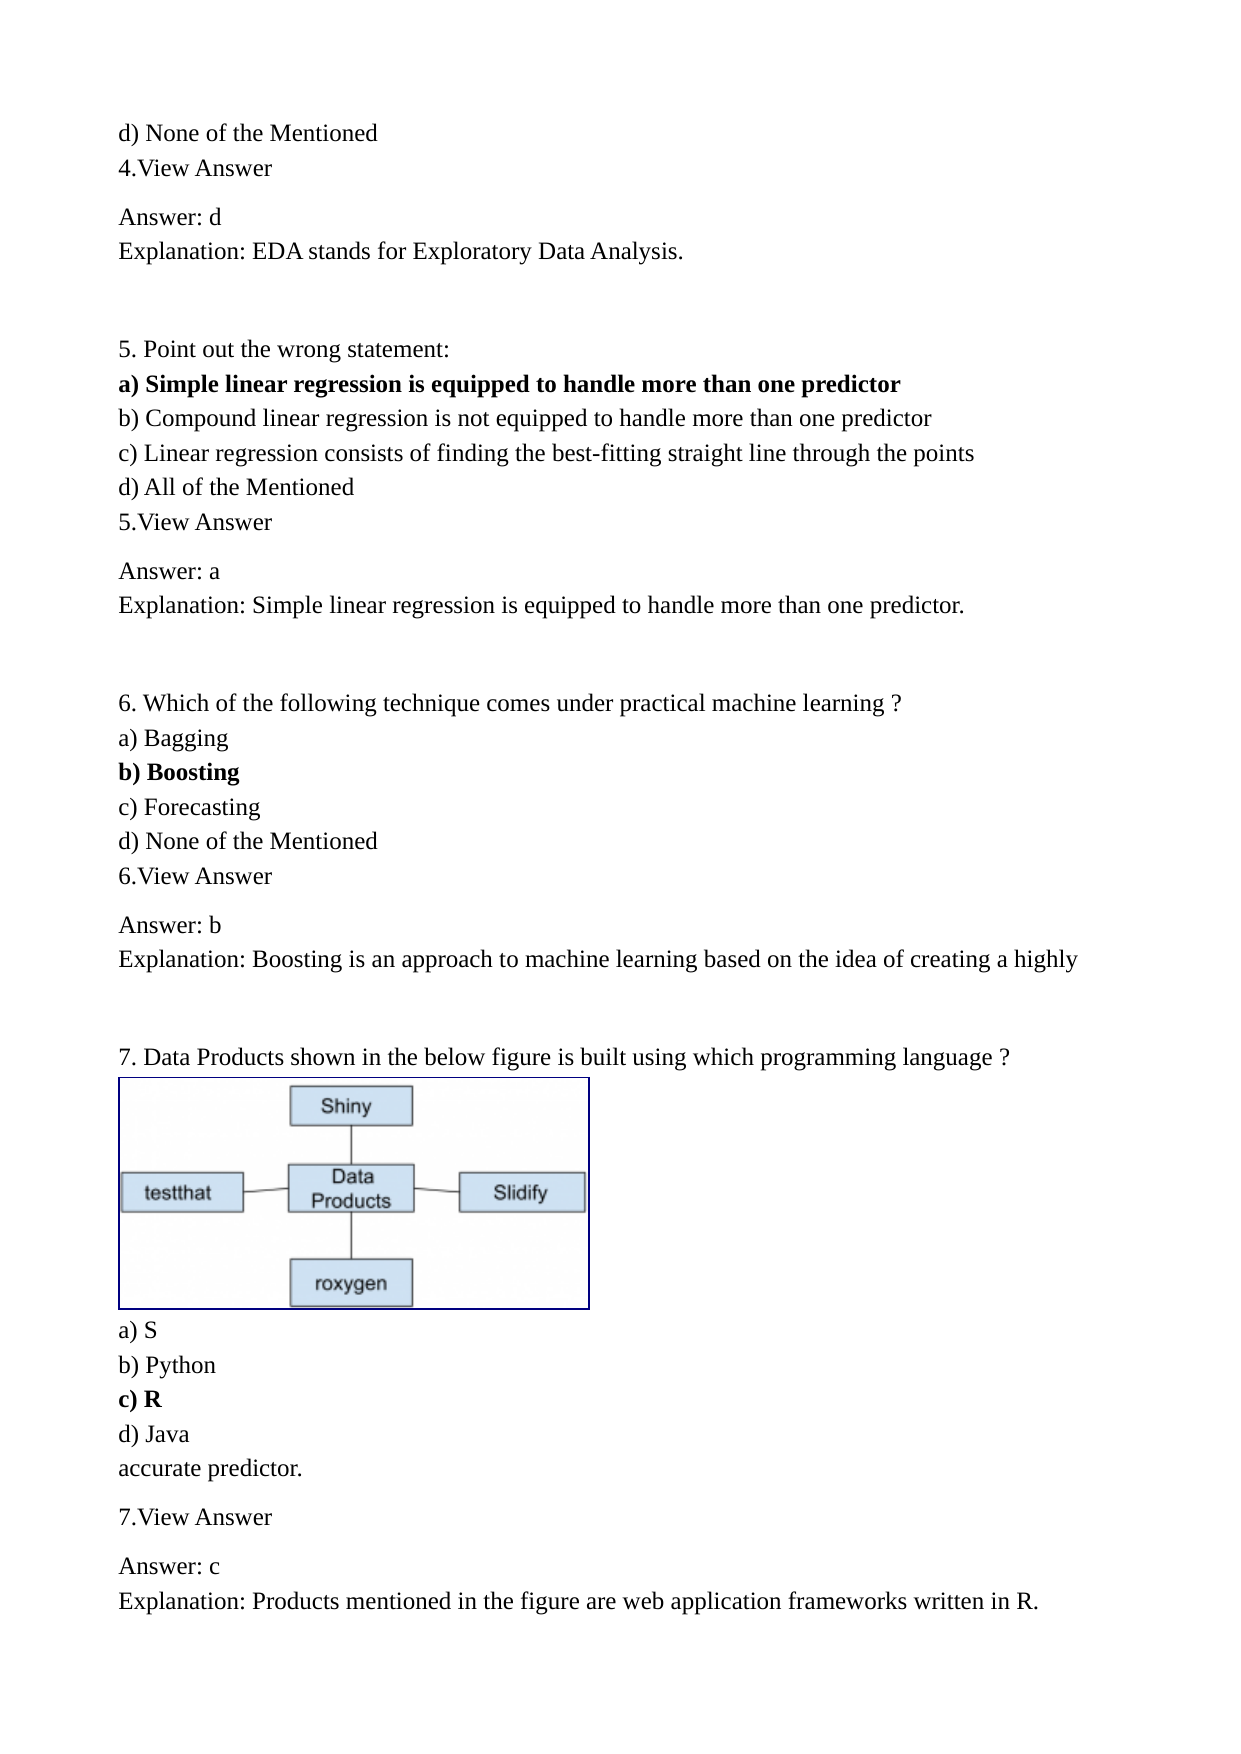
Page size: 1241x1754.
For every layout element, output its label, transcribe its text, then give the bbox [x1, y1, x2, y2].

text 6. Which of the following technique comes under practical machine learning ? a) Bagging b) Boosting c) Forecasting d) None of the Mentioned 6.View Answer [118, 688, 1122, 889]
text Answer: a Explanation: Simple linear regression is equipped to handle more than one predictor. [118, 556, 1122, 619]
text 7. Data Products shown in the below figure is built using which programming language ? a) S b) Python c) R d) Java accurate predictor. [118, 1042, 1122, 1482]
text 7.View Answer [118, 1502, 1122, 1531]
text Answer: d Explanation: EDA stands for Exploratory Data Analysis. [118, 202, 1122, 265]
text Answer: c Explanation: Products mentioned in the figure are web application frameworks written in R. [118, 1551, 1122, 1615]
text d) None of the Mentioned 4.View Answer [118, 118, 1122, 181]
text 5. Point out the wrong statement: a) Simple linear regression is equipped to handle more than one predictor b) Compound linear regression is not equipped to handle more than one predictor c) Linear regression consists of finding the best-fitting straight line through the points d) All of the Mentioned 5.View Answer [118, 334, 1122, 535]
text Answer: b Explanation: Boosting is an approach to machine learning based on the idea of creating a highly [118, 910, 1122, 973]
